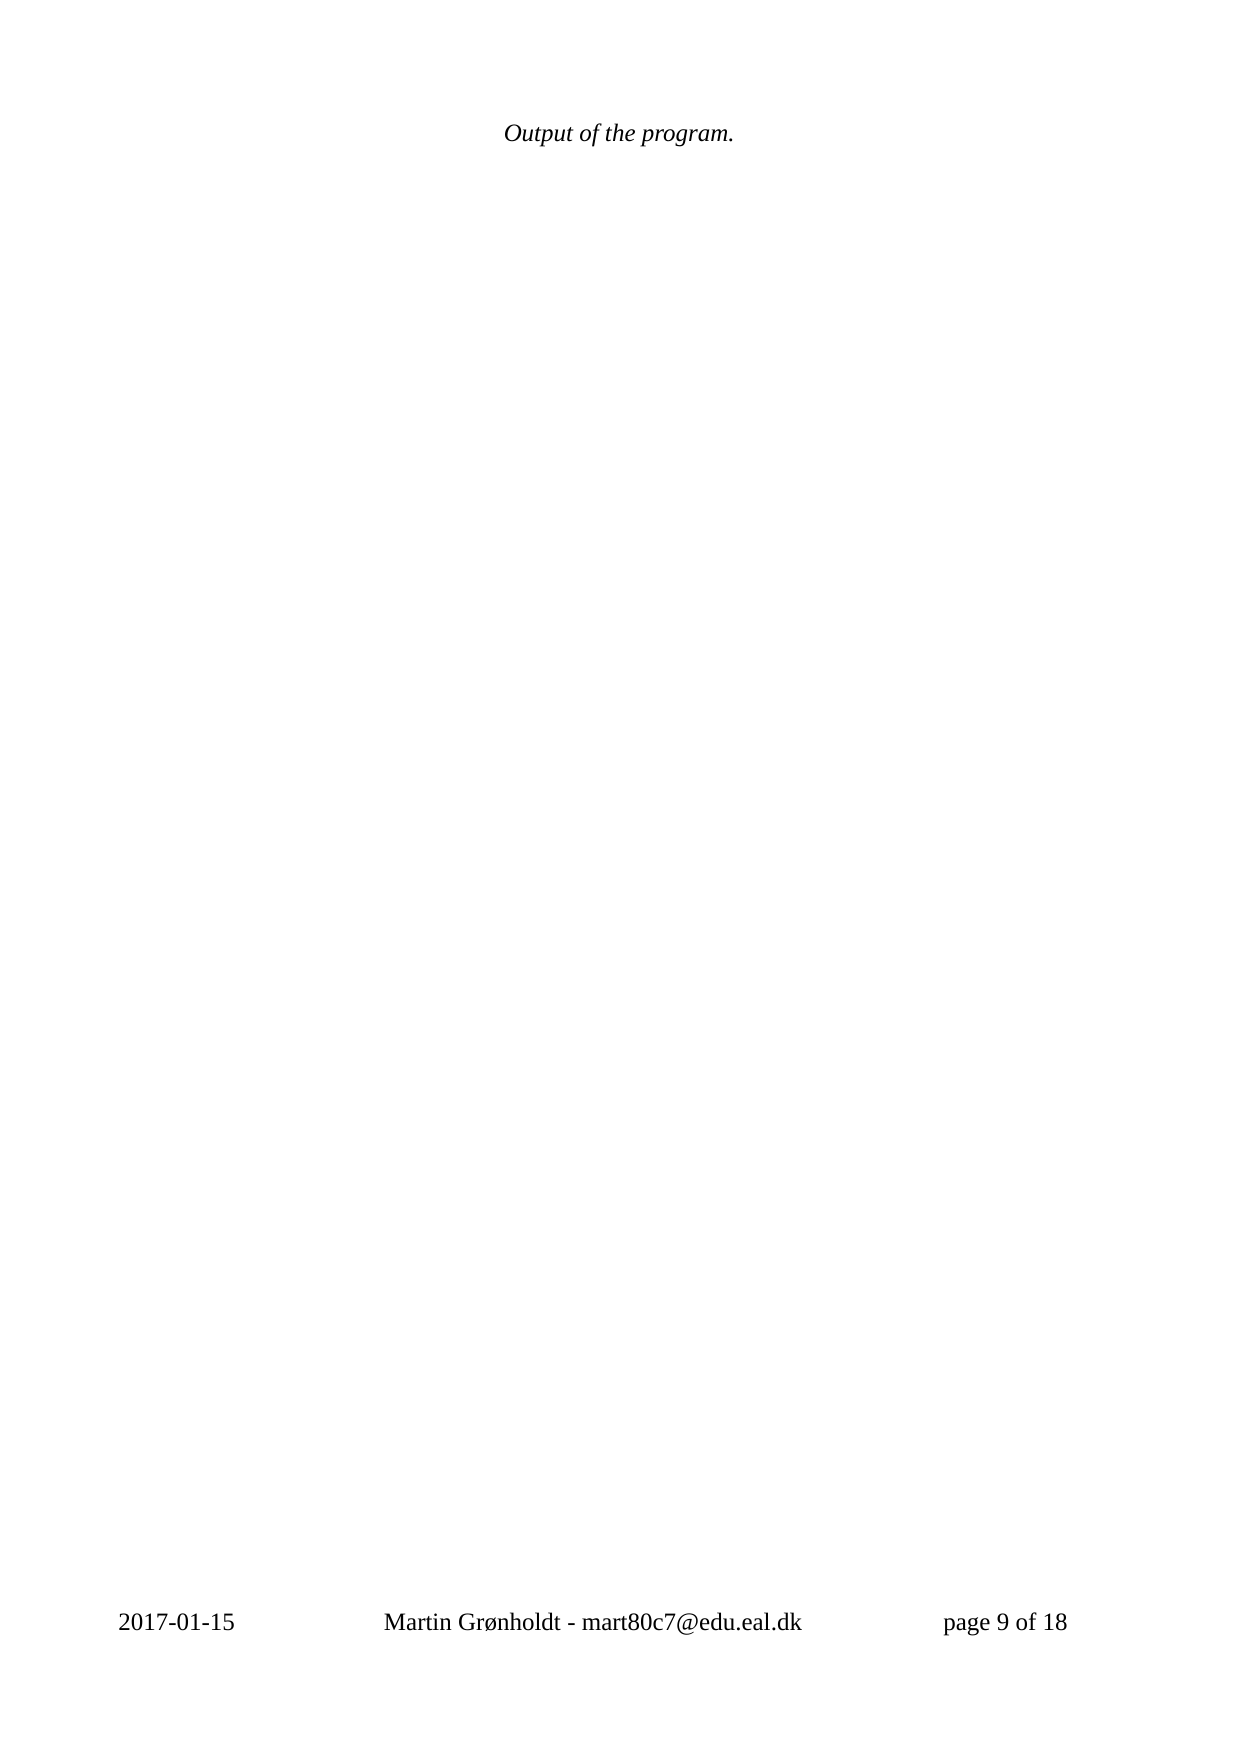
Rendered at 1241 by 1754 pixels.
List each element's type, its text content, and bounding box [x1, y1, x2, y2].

text Output of the program. [118, 118, 1122, 147]
